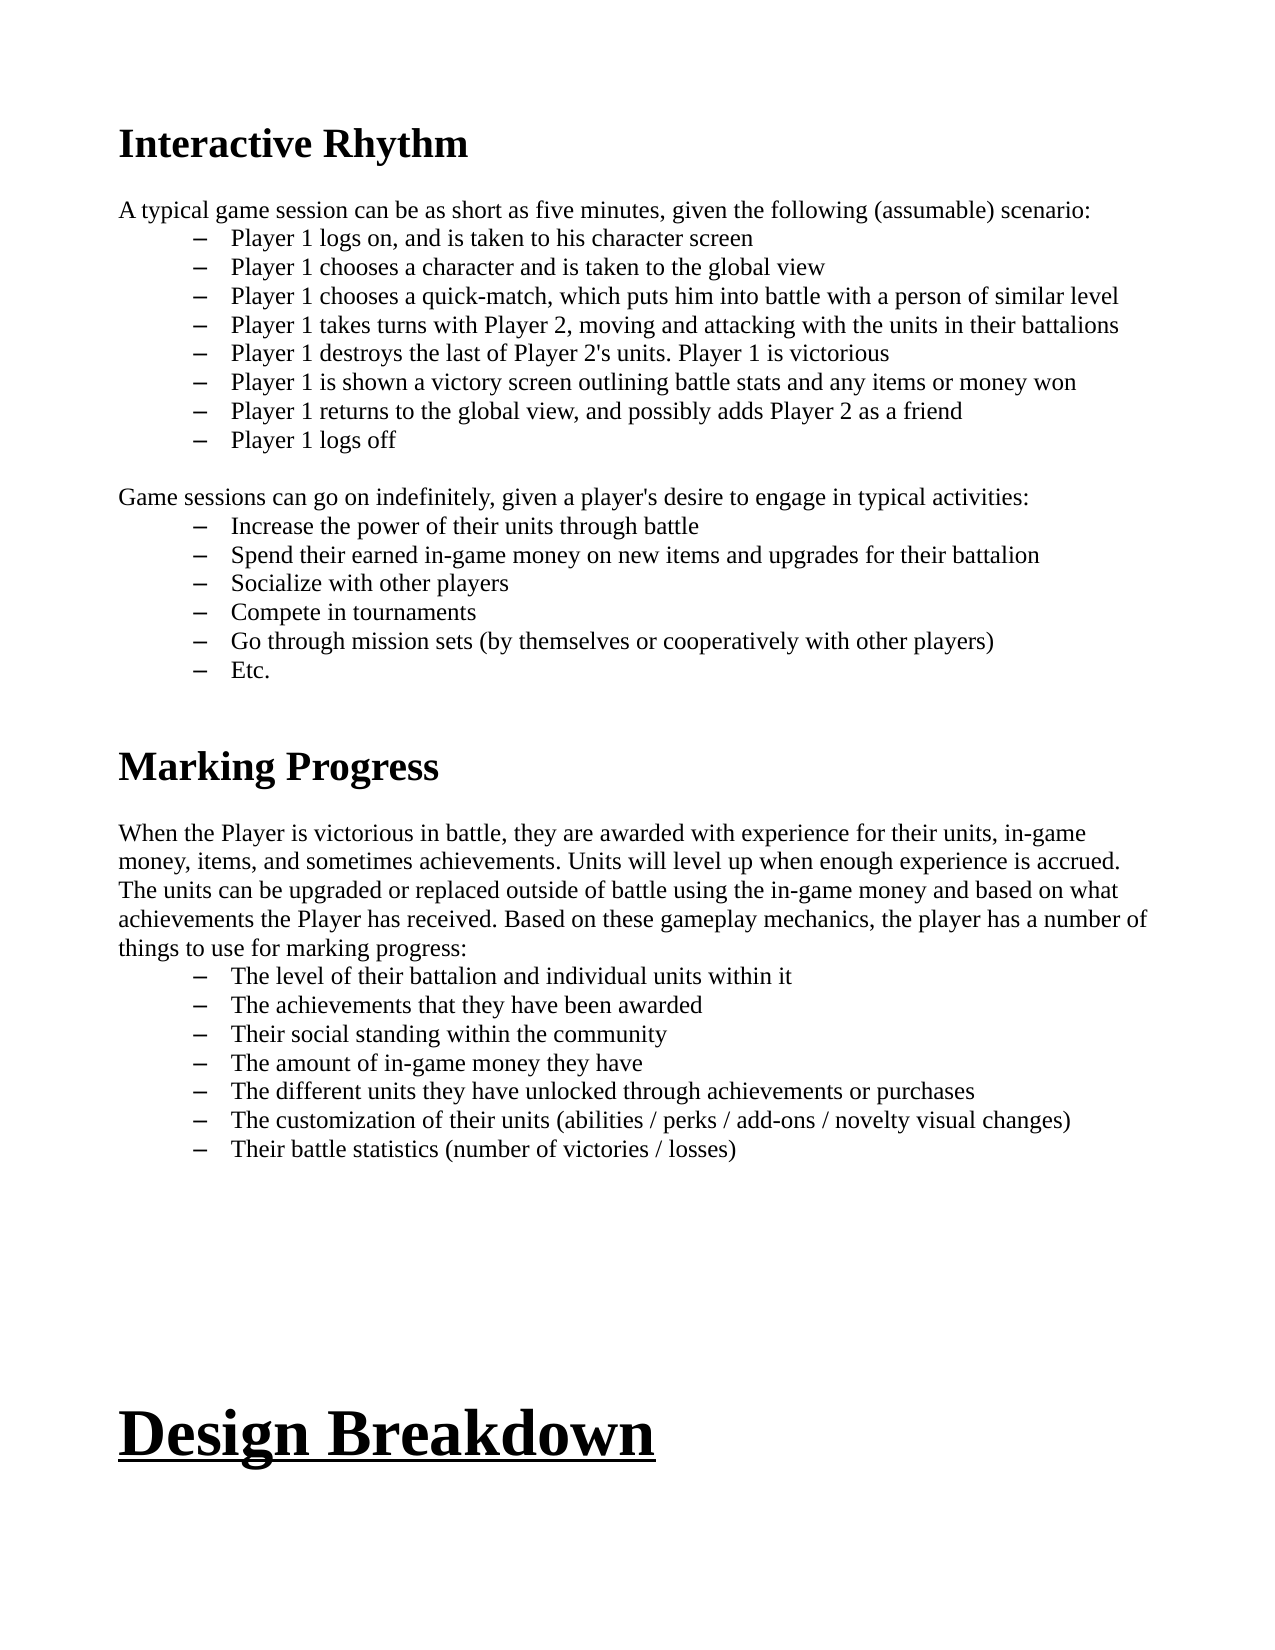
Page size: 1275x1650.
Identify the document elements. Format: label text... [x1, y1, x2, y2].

list The level of their battalion and individual units within it [193, 961, 1157, 990]
list Player 1 destroys the last of Player 2's units. Player 1 is victorious [193, 338, 1157, 367]
text Interactive Rhythm [118, 118, 1157, 166]
text A typical game session can be as short as five minutes, given the following (assumable) scenario: [118, 195, 1157, 223]
list Etc. [193, 655, 1157, 683]
list Their battle statistics (number of victories / losses) [193, 1134, 1157, 1163]
list The achievements that they have been awarded [193, 990, 1157, 1019]
list Increase the power of their units through battle [193, 511, 1157, 540]
list Player 1 returns to the global view, and possibly adds Player 2 as a friend [193, 396, 1157, 425]
text Design Breakdown [118, 1393, 1157, 1469]
list Player 1 chooses a quick-match, which puts him into battle with a person of similar level [193, 281, 1157, 310]
list The different units they have unlocked through achievements or purchases [193, 1076, 1157, 1105]
list Compete in tournaments [193, 597, 1157, 626]
text Marking Progress [118, 741, 1157, 789]
text When the Player is victorious in battle, they are awarded with experience for their units, in-game money, items, and sometimes achievements. Units will level up when enough experience is accrued. The units can be upgraded or replaced outside of battle using the in-game money and based on what achievements the Player has received. Based on these gameplay mechanics, the player has a number of things to use for marking progress: [118, 818, 1157, 961]
text Game sessions can go on indefinitely, given a player's desire to engage in typical activities: [118, 482, 1157, 511]
list Player 1 takes turns with Player 2, moving and attacking with the units in their battalions [193, 310, 1157, 338]
list Player 1 logs off [193, 425, 1157, 453]
list Player 1 logs on, and is taken to his character screen [193, 223, 1157, 252]
list The amount of in-game money they have [193, 1048, 1157, 1076]
list Player 1 chooses a character and is taken to the global view [193, 252, 1157, 281]
list Player 1 is shown a victory screen outlining battle stats and any items or money won [193, 367, 1157, 396]
list Their social standing within the community [193, 1019, 1157, 1048]
list Go through mission sets (by themselves or cooperatively with other players) [193, 626, 1157, 655]
list Spend their earned in-game money on new items and upgrades for their battalion [193, 540, 1157, 568]
list Socialize with other players [193, 568, 1157, 597]
list The customization of their units (abilities / perks / add-ons / novelty visual changes) [193, 1105, 1157, 1134]
